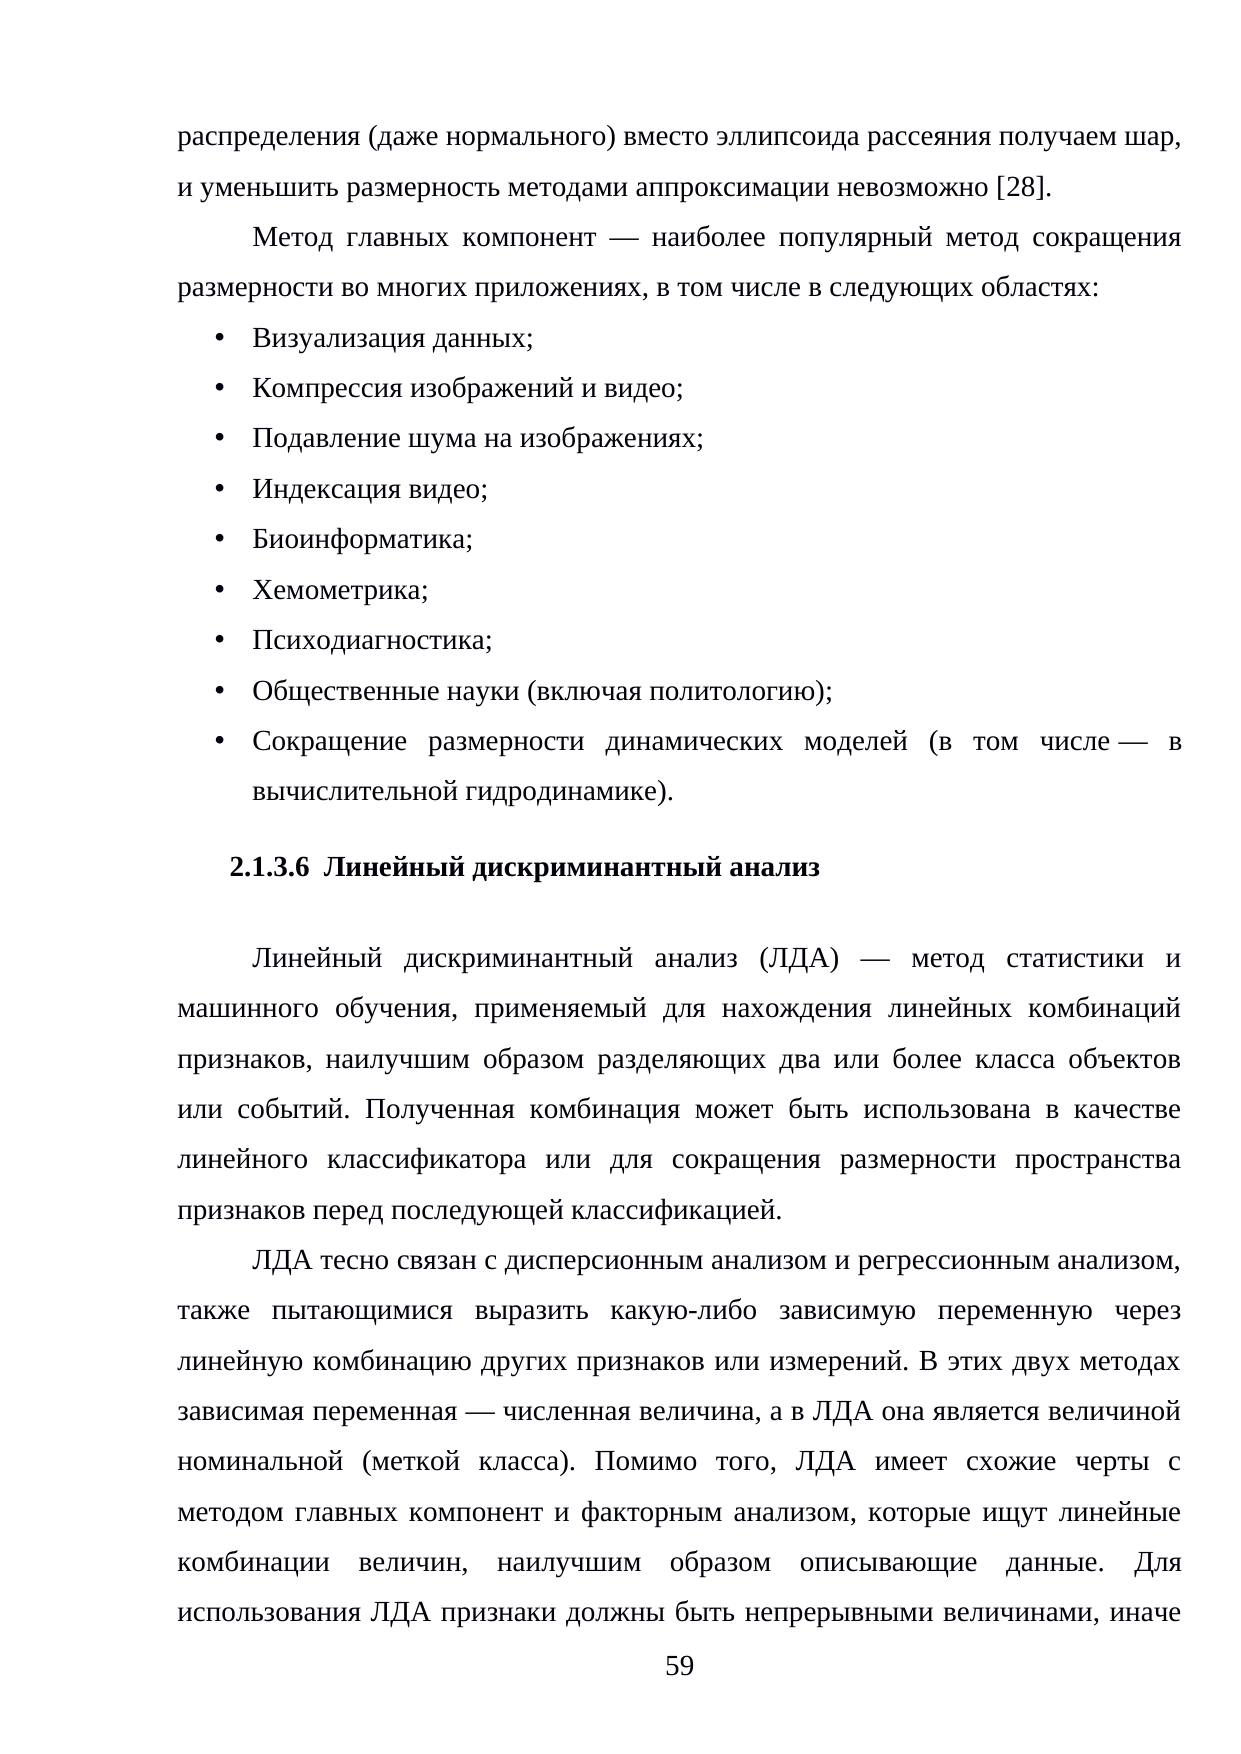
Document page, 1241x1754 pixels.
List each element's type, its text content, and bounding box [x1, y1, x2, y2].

list Биоинформатика; [214, 521, 1182, 555]
text распределения (даже нормального) вместо эллипсоида рассеяния получаем шар, и уменьшить размерность методами аппроксимации невозможно [28]. [177, 118, 1182, 202]
list Визуализация данных; [214, 320, 1182, 353]
subtitle Линейный дискриминантный анализ [222, 849, 1182, 883]
list Психодиагностика; [214, 622, 1182, 656]
list Общественные науки (включая политологию); [214, 673, 1182, 706]
list Хемометрика; [214, 572, 1182, 606]
list Подавление шума на изображениях; [214, 421, 1182, 454]
list Компрессия изображений и видео; [214, 370, 1182, 404]
text Линейный дискриминантный анализ (ЛДА) — метод статистики и машинного обучения, применяемый для нахождения линейных комбинаций признаков, наилучшим образом разделяющих два или более класса объектов или событий. Полученная комбинация может быть использована в качестве линейного классификатора или для сокращения размерности пространства признаков перед последующей классификацией. [177, 940, 1182, 1225]
list Сокращение размерности динамических моделей (в том числе — в вычислительной гидродинамике). [214, 723, 1182, 807]
text Метод главных компонент — наиболее популярный метод сокращения размерности во многих приложениях, в том числе в следующих областях: [177, 219, 1182, 303]
list Индексация видео; [214, 471, 1182, 505]
text ЛДА тесно связан с дисперсионным анализом и регрессионным анализом, также пытающимися выразить какую-либо зависимую переменную через линейную комбинацию других признаков или измерений. В этих двух методах зависимая переменная — численная величина, а в ЛДА она является величиной номинальной (меткой класса). Помимо того, ЛДА имеет схожие черты с методом главных компонент и факторным анализом, которые ищут линейные комбинации величин, наилучшим образом описывающие данные. Для использования ЛДА признаки должны быть непрерывными величинами, иначе [177, 1242, 1182, 1628]
